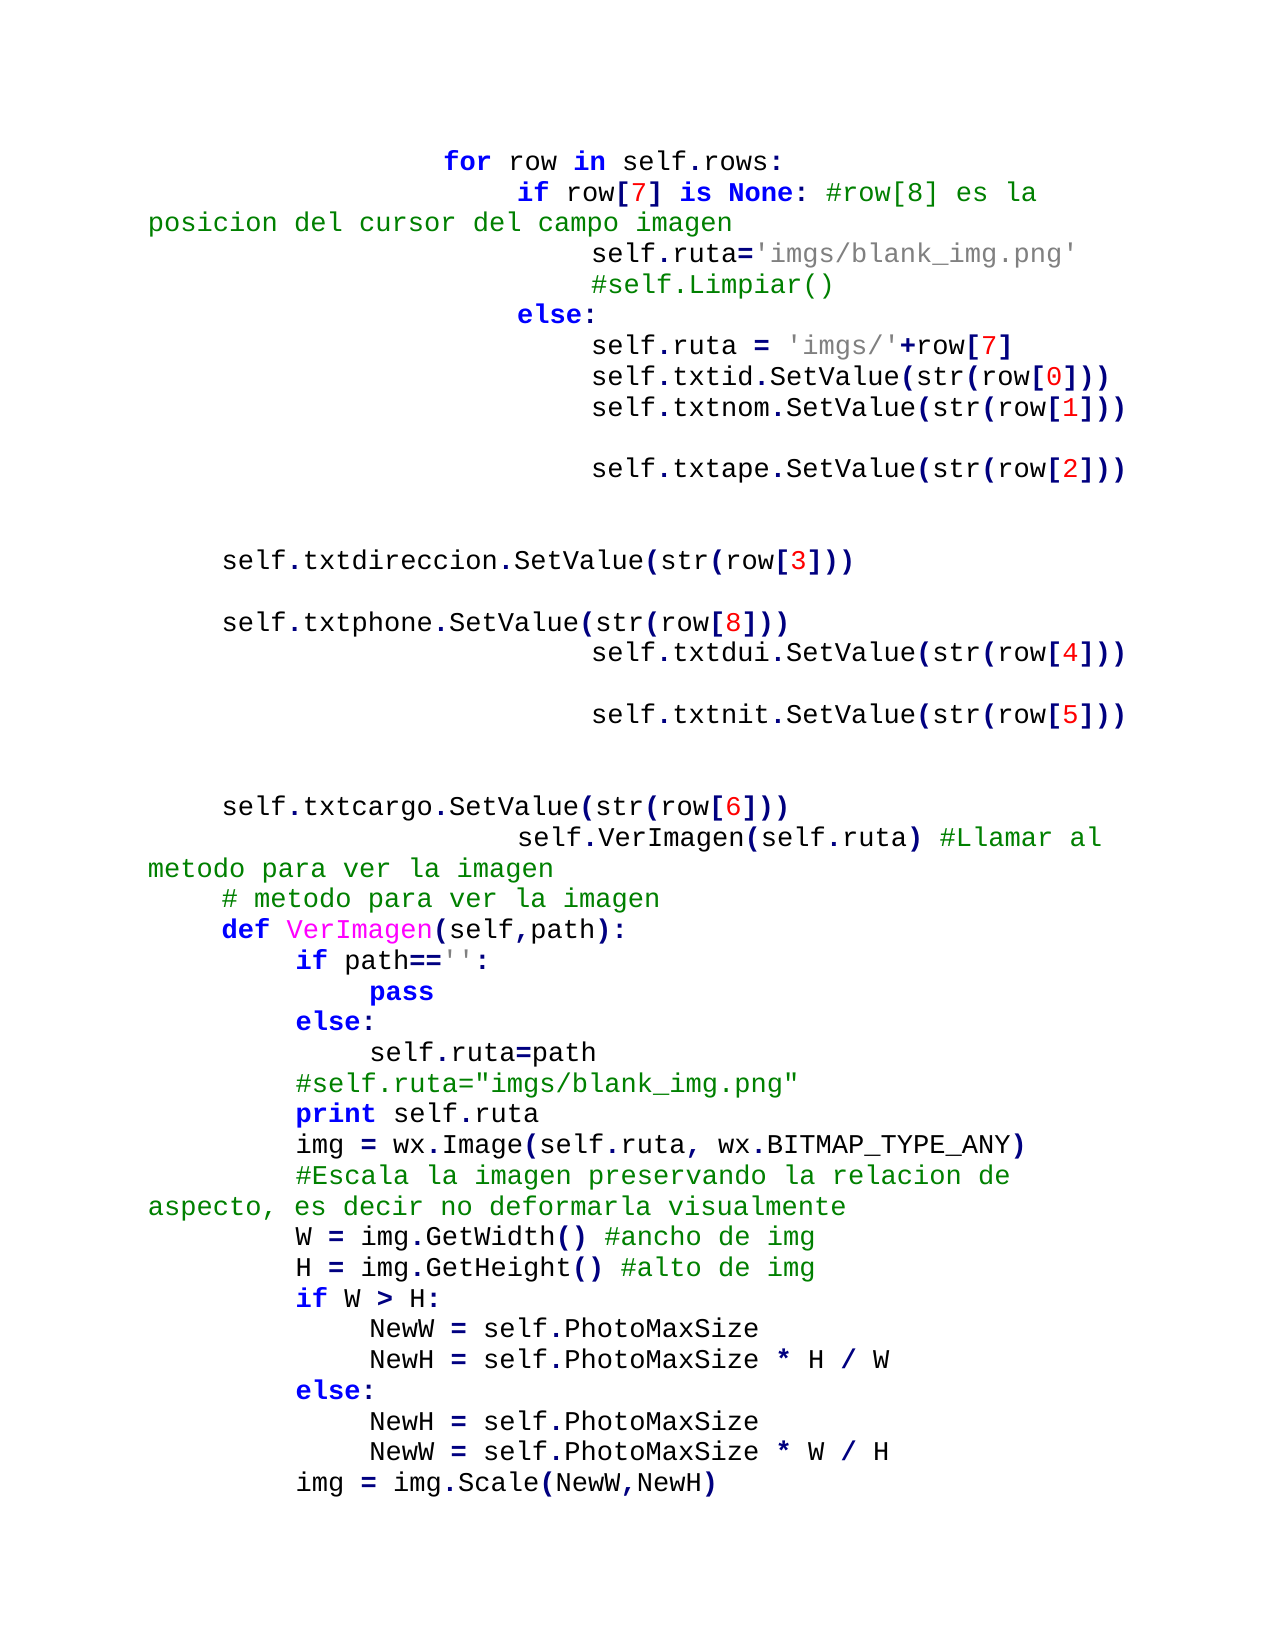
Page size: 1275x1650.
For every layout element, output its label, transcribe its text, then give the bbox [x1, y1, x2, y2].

text self.txtape.SetValue(str(row[2])) [148, 455, 1127, 516]
text NewW = self.PhotoMaxSize * W / H [148, 1438, 1127, 1469]
text #Escala la imagen preservando la relacion de aspecto, es decir no deformarla visualmente [148, 1162, 1127, 1223]
text W = img.GetWidth() #ancho de img [148, 1223, 1127, 1254]
text if row[7] is None: #row[8] es la posicion del cursor del campo imagen [148, 178, 1127, 240]
text #self.Limpiar() [148, 271, 1127, 301]
text NewW = self.PhotoMaxSize [148, 1315, 1127, 1346]
text H = img.GetHeight() #alto de img [148, 1254, 1127, 1284]
text img = img.Scale(NewW,NewH) [148, 1469, 1127, 1500]
text self.txtdireccion.SetValue(str(row[3])) [148, 516, 1127, 578]
text pass [148, 977, 1127, 1008]
text self.txtphone.SetValue(str(row[8])) [148, 578, 1127, 639]
text self.VerImagen(self.ruta) #Llamar al metodo para ver la imagen [148, 824, 1127, 885]
text NewH = self.PhotoMaxSize * H / W [148, 1346, 1127, 1377]
text else: [148, 1008, 1127, 1039]
text NewH = self.PhotoMaxSize [148, 1407, 1127, 1438]
text for row in self.rows: [148, 148, 1127, 178]
text def VerImagen(self,path): [148, 916, 1127, 947]
text self.ruta=path [148, 1039, 1127, 1069]
text #self.ruta="imgs/blank_img.png" [148, 1069, 1127, 1100]
text self.txtnit.SetValue(str(row[5])) [148, 701, 1127, 762]
text self.txtid.SetValue(str(row[0])) [148, 363, 1127, 393]
text if W > H: [148, 1284, 1127, 1315]
text else: [148, 1377, 1127, 1407]
text if path=='': [148, 947, 1127, 977]
text # metodo para ver la imagen [148, 885, 1127, 916]
text else: [148, 301, 1127, 332]
text self.txtdui.SetValue(str(row[4])) [148, 639, 1127, 701]
text self.ruta = 'imgs/'+row[7] [148, 332, 1127, 363]
text img = wx.Image(self.ruta, wx.BITMAP_TYPE_ANY) [148, 1131, 1127, 1162]
text self.ruta='imgs/blank_img.png' [148, 240, 1127, 271]
text self.txtnom.SetValue(str(row[1])) [148, 393, 1127, 455]
text self.txtcargo.SetValue(str(row[6])) [148, 762, 1127, 824]
text print self.ruta [148, 1100, 1127, 1131]
